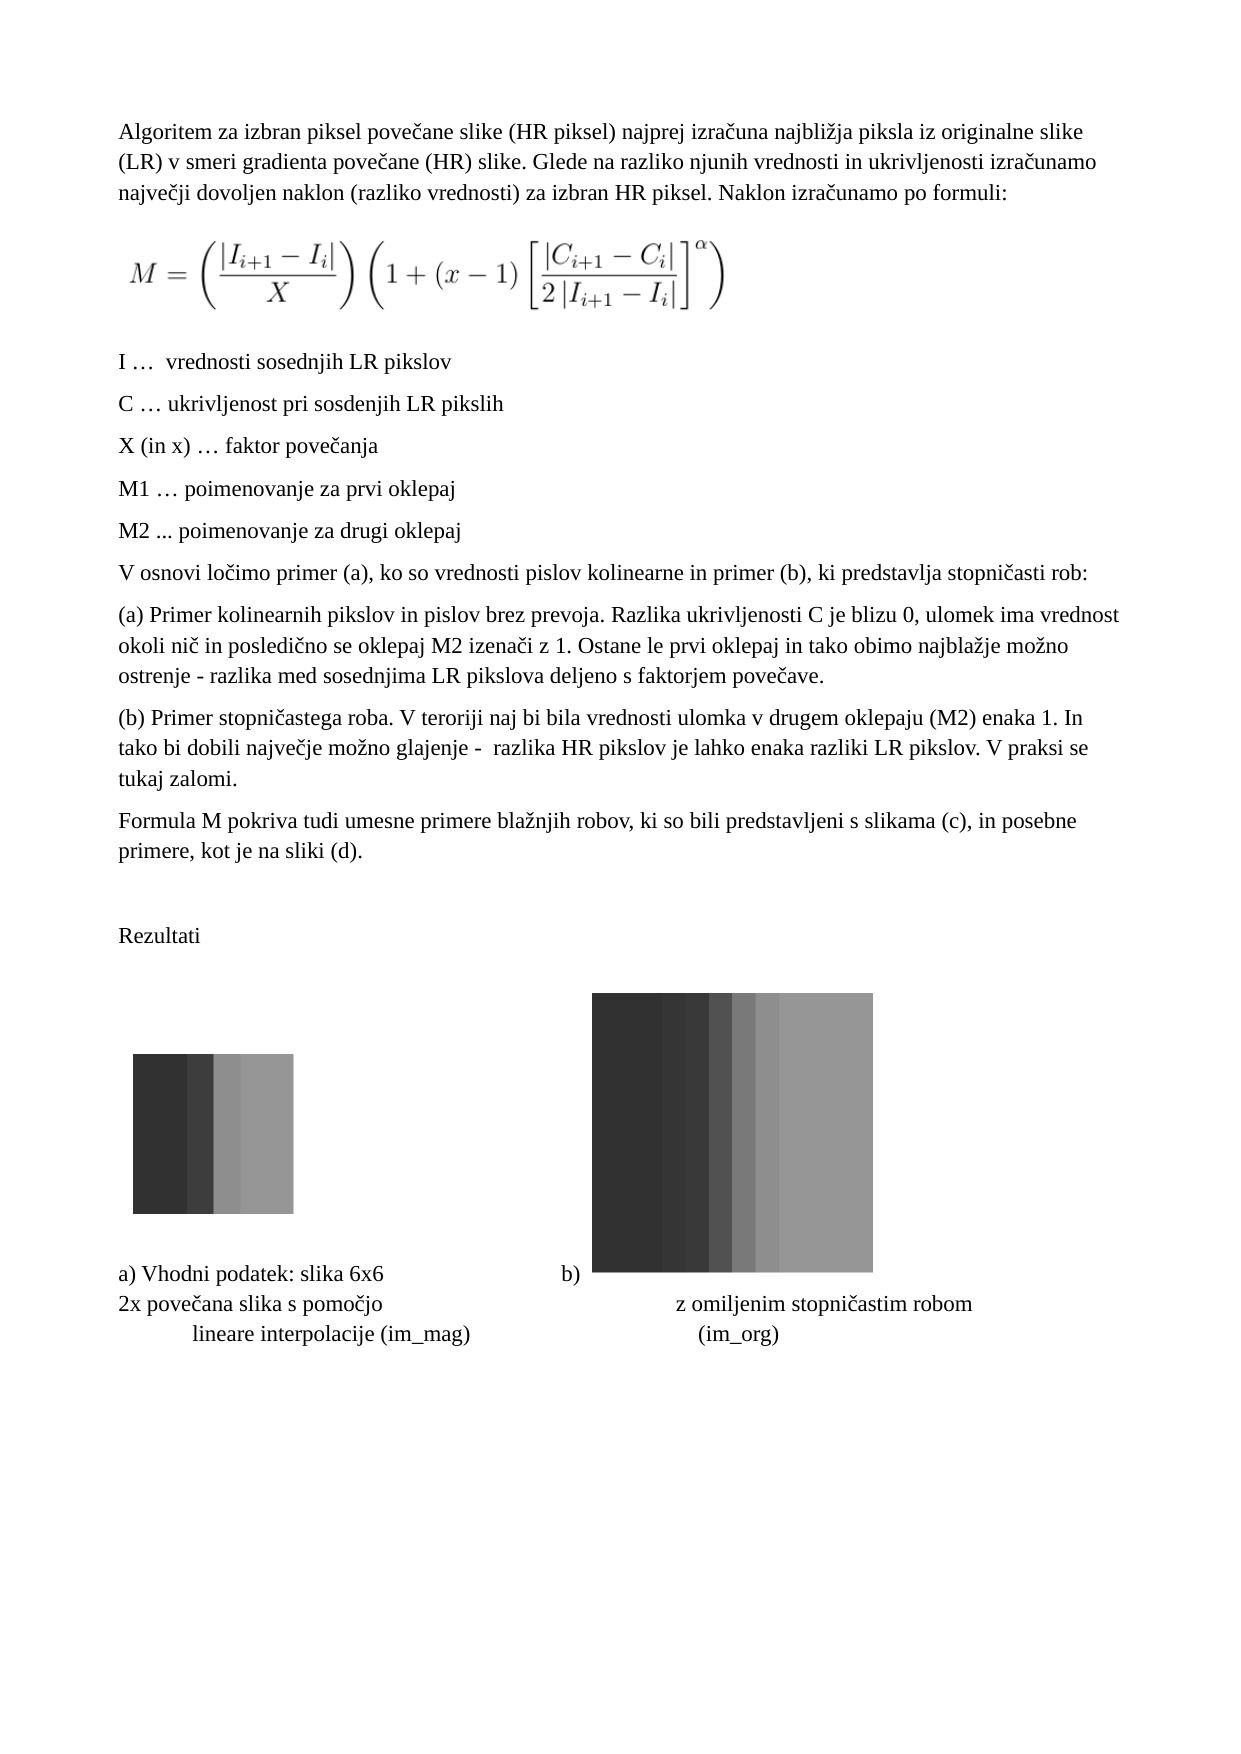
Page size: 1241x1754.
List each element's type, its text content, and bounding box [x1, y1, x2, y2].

text a) Vhodni podatek: slika 6x6 b) 2x povečana slika s pomočjo z omiljenim stopničastim robom lineare interpolacije (im_mag) (im_org) [118, 1260, 1122, 1347]
text M1 … poimenovanje za prvi oklepaj [118, 474, 1122, 501]
text Algoritem za izbran piksel povečane slike (HR piksel) najprej izračuna najbližja piksla iz originalne slike (LR) v smeri gradienta povečane (HR) slike. Glede na razliko njunih vrednosti in ukrivljenosti izračunamo največji dovoljen naklon (razliko vrednosti) za izbran HR piksel. Naklon izračunamo po formuli: [118, 118, 1122, 205]
text Rezultati [118, 922, 1122, 948]
text I … vrednosti sosednjih LR pikslov [118, 348, 1122, 374]
text C … ukrivljenost pri sosdenjih LR pikslih [118, 390, 1122, 416]
picture [122, 219, 734, 324]
text (b) Primer stopničastega roba. V teroriji naj bi bila vrednosti ulomka v drugem oklepaju (M2) enaka 1. In tako bi dobili največje možno glajenje - razlika HR pikslov je lahko enaka razliki LR pikslov. V praksi se tukaj zalomi. [118, 704, 1122, 791]
picture [585, 985, 877, 1279]
text Formula M pokriva tudi umesne primere blažnjih robov, ki so bili predstavljeni s slikama (c), in posebne primere, kot je na sliki (d). [118, 807, 1122, 863]
text V osnovi ločimo primer (a), ko so vrednosti pislov kolinearne in primer (b), ki predstavlja stopničasti rob: [118, 559, 1122, 586]
picture [129, 1050, 297, 1217]
text M2 ... poimenovanje za drugi oklepaj [118, 517, 1122, 543]
text (a) Primer kolinearnih pikslov in pislov brez prevoja. Razlika ukrivljenosti C je blizu 0, ulomek ima vrednost okoli nič in posledično se oklepaj M2 izenači z 1. Ostane le prvi oklepaj in tako obimo najblažje možno ostrenje - razlika med sosednjima LR pikslova deljeno s faktorjem povečave. [118, 601, 1122, 688]
text X (in x) … faktor povečanja [118, 432, 1122, 459]
